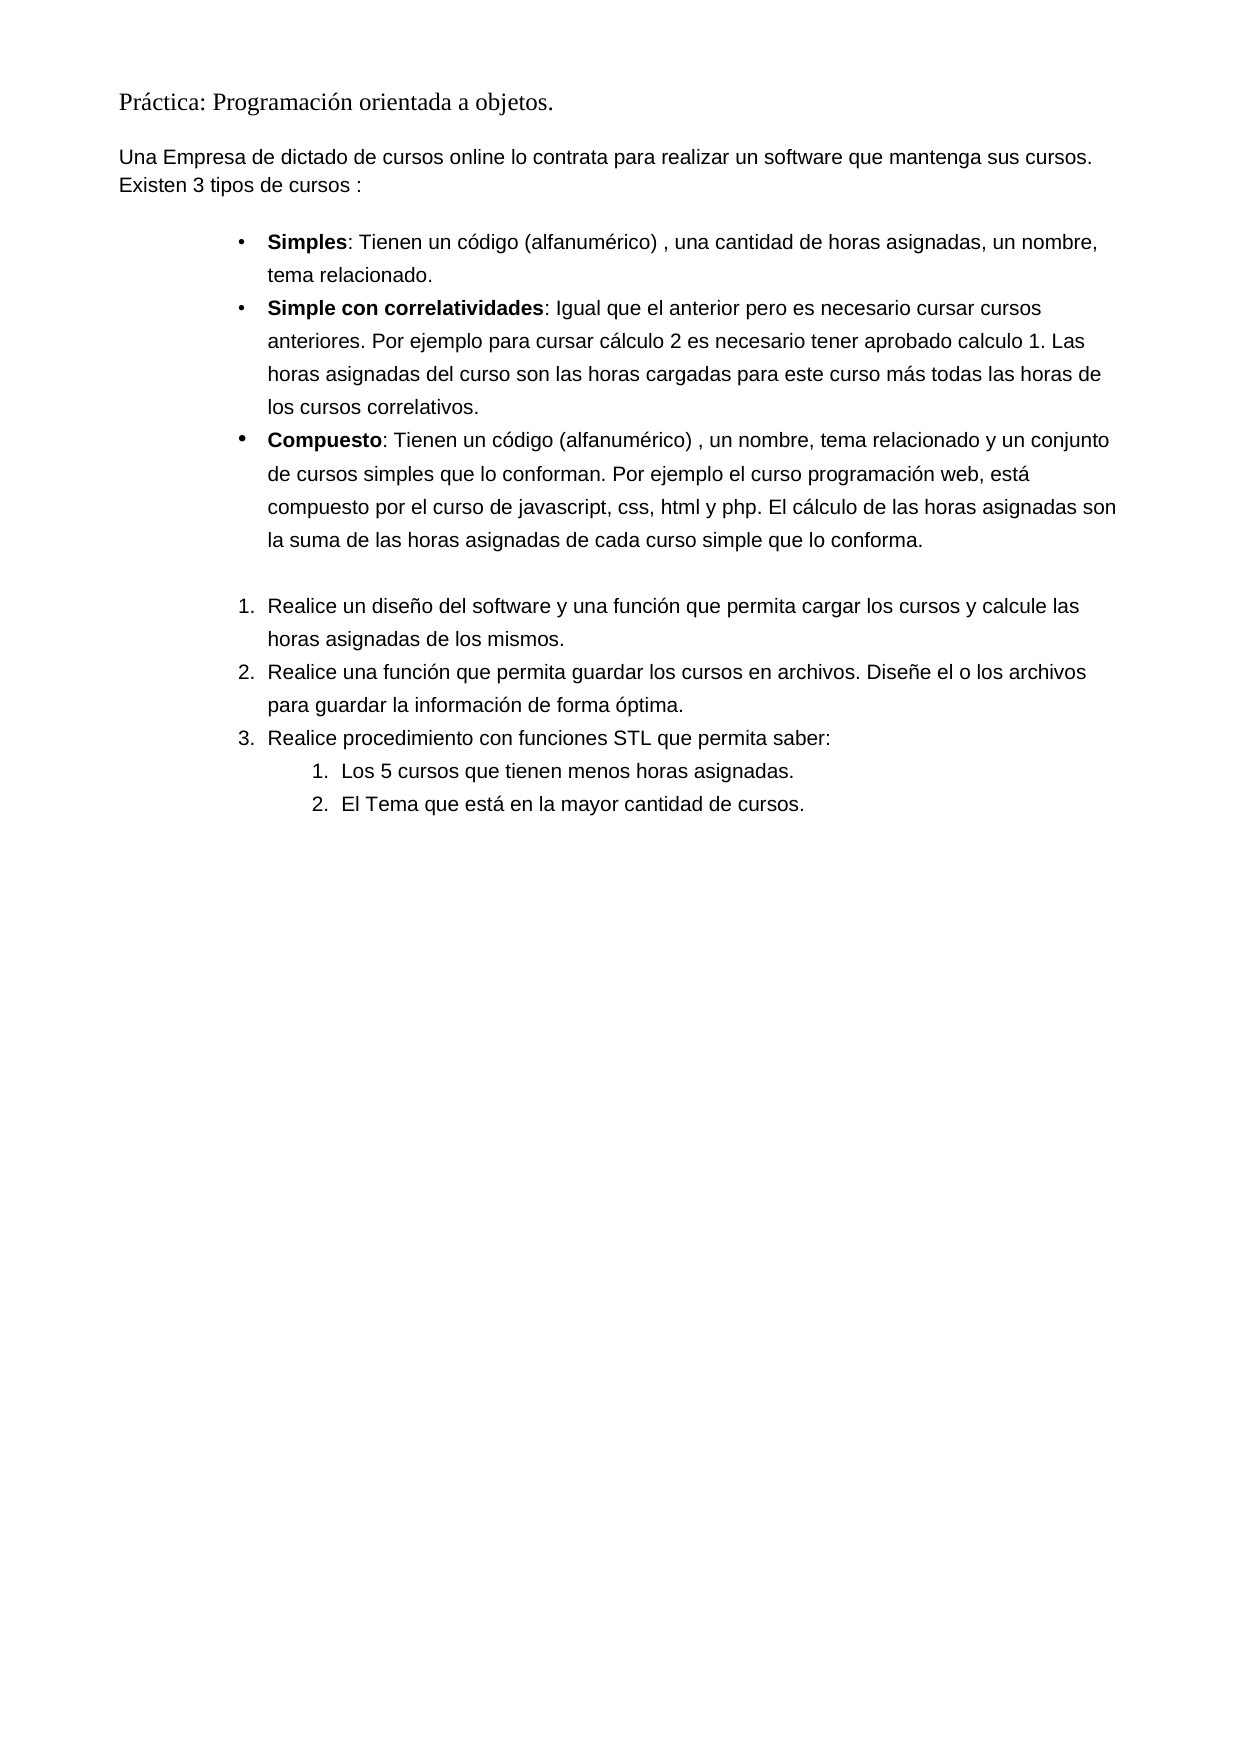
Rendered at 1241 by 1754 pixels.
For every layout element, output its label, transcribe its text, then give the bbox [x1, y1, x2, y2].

list Compuesto: Tienen un código (alfanumérico) , un nombre, tema relacionado y un conjunto de cursos simples que lo conforman. Por ejemplo el curso programación web, está compuesto por el curso de javascript, css, html y php. El cálculo de las horas asignadas son la suma de las horas asignadas de cada curso simple que lo conforma. [238, 428, 1121, 552]
list Los 5 cursos que tienen menos horas asignadas. [312, 759, 1121, 783]
list Realice procedimiento con funciones STL que permita saber: [238, 726, 1121, 750]
list Realice una función que permita guardar los cursos en archivos. Diseñe el o los archivos para guardar la información de forma óptima. [238, 660, 1121, 717]
text Una Empresa de dictado de cursos online lo contrata para realizar un software que mantenga sus cursos. Existen 3 tipos de cursos : [119, 145, 1121, 196]
text Práctica: Programación orientada a objetos. [119, 87, 1121, 116]
list Realice un diseño del software y una función que permita cargar los cursos y calcule las horas asignadas de los mismos. [238, 594, 1121, 651]
list El Tema que está en la mayor cantidad de cursos. [312, 792, 1121, 816]
list Simple con correlatividades: Igual que el anterior pero es necesario cursar cursos anteriores. Por ejemplo para cursar cálculo 2 es necesario tener aprobado calculo 1. Las horas asignadas del curso son las horas cargadas para este curso más todas las horas de los cursos correlativos. [238, 296, 1121, 419]
list Simples: Tienen un código (alfanumérico) , una cantidad de horas asignadas, un nombre, tema relacionado. [238, 229, 1121, 287]
